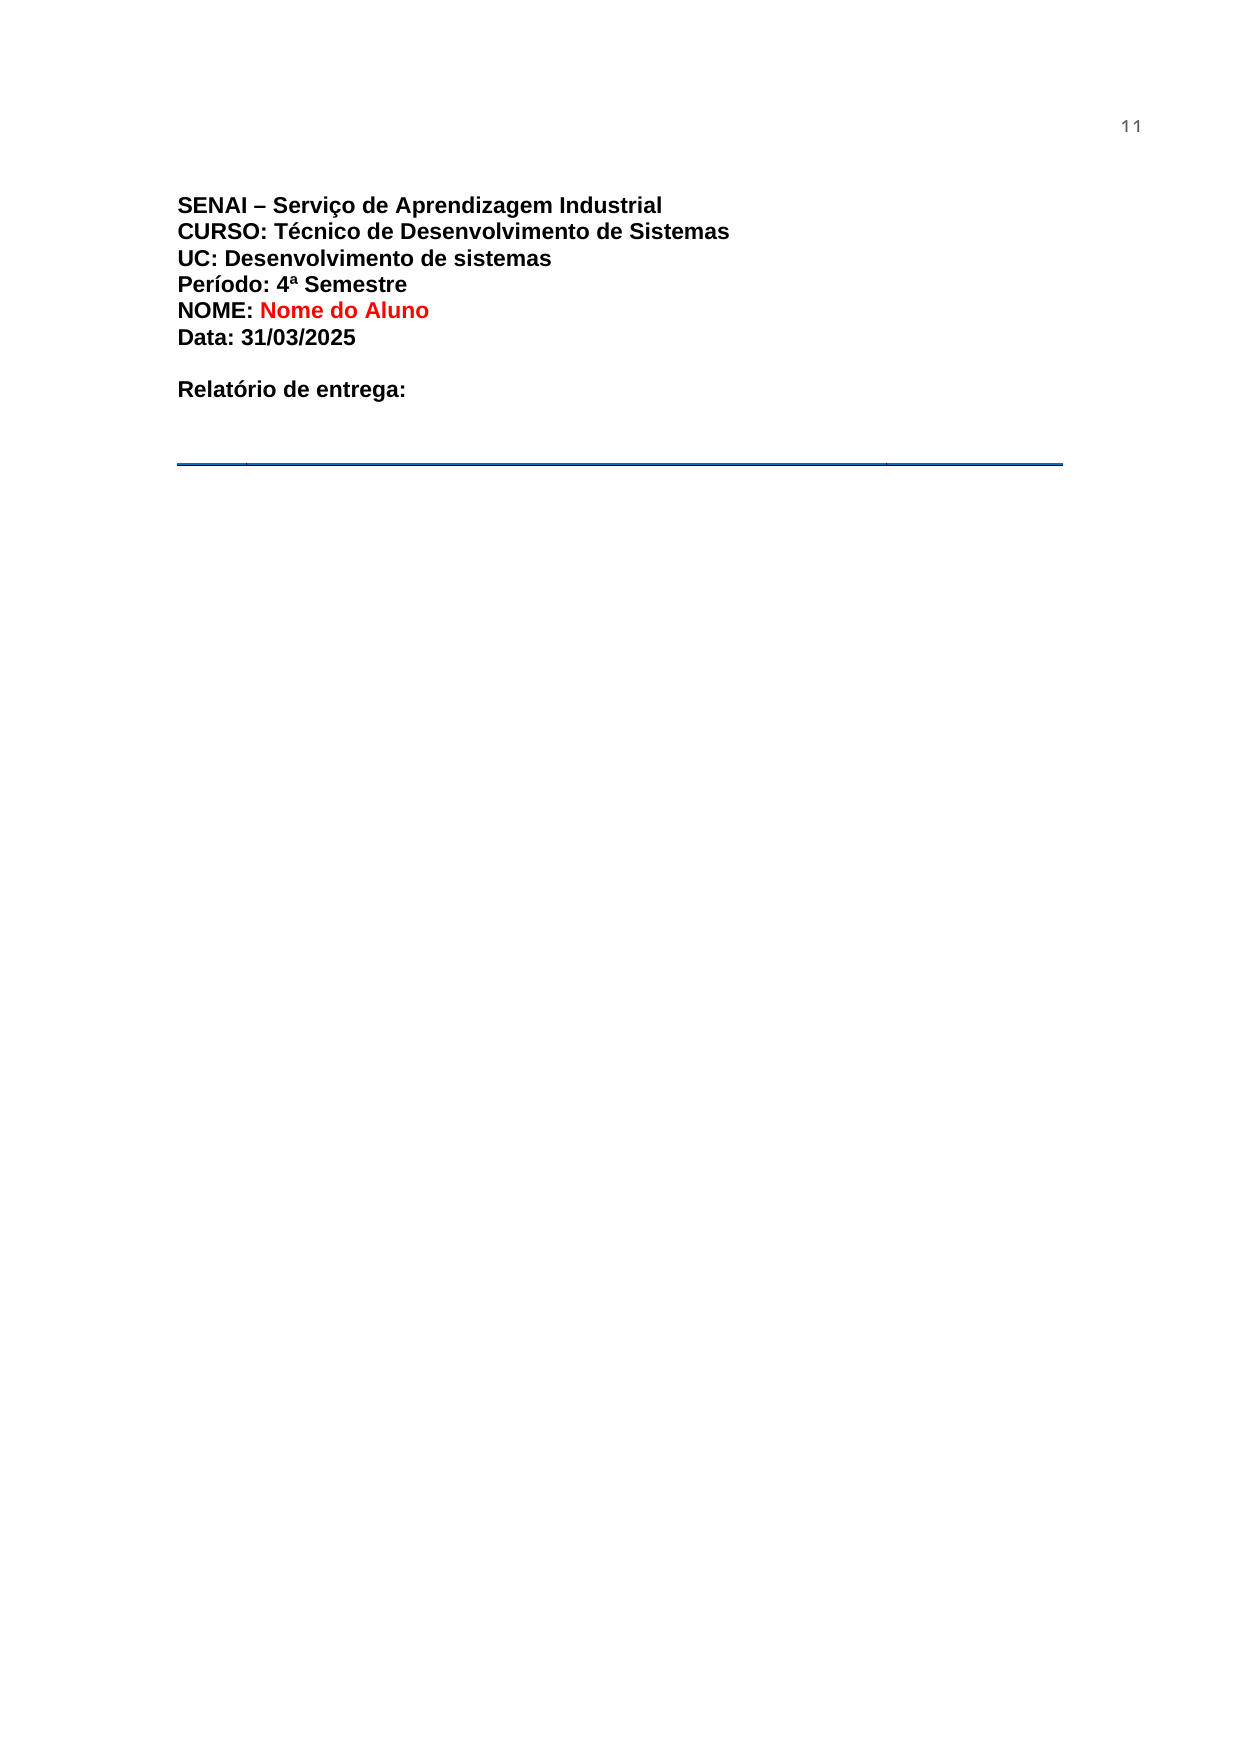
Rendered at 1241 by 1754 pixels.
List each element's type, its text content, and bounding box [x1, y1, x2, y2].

text SENAI – Serviço de Aprendizagem Industrial [177, 192, 1063, 218]
text CURSO: Técnico de Desenvolvimento de Sistemas [177, 218, 1063, 245]
text NOME: Nome do Aluno [177, 297, 1063, 324]
text UC: Desenvolvimento de sistemas [177, 245, 1063, 271]
text Relatório de entrega: [177, 376, 1063, 403]
text Período: 4ª Semestre [177, 271, 1063, 297]
text Data: 31/03/2025 [177, 324, 1063, 350]
